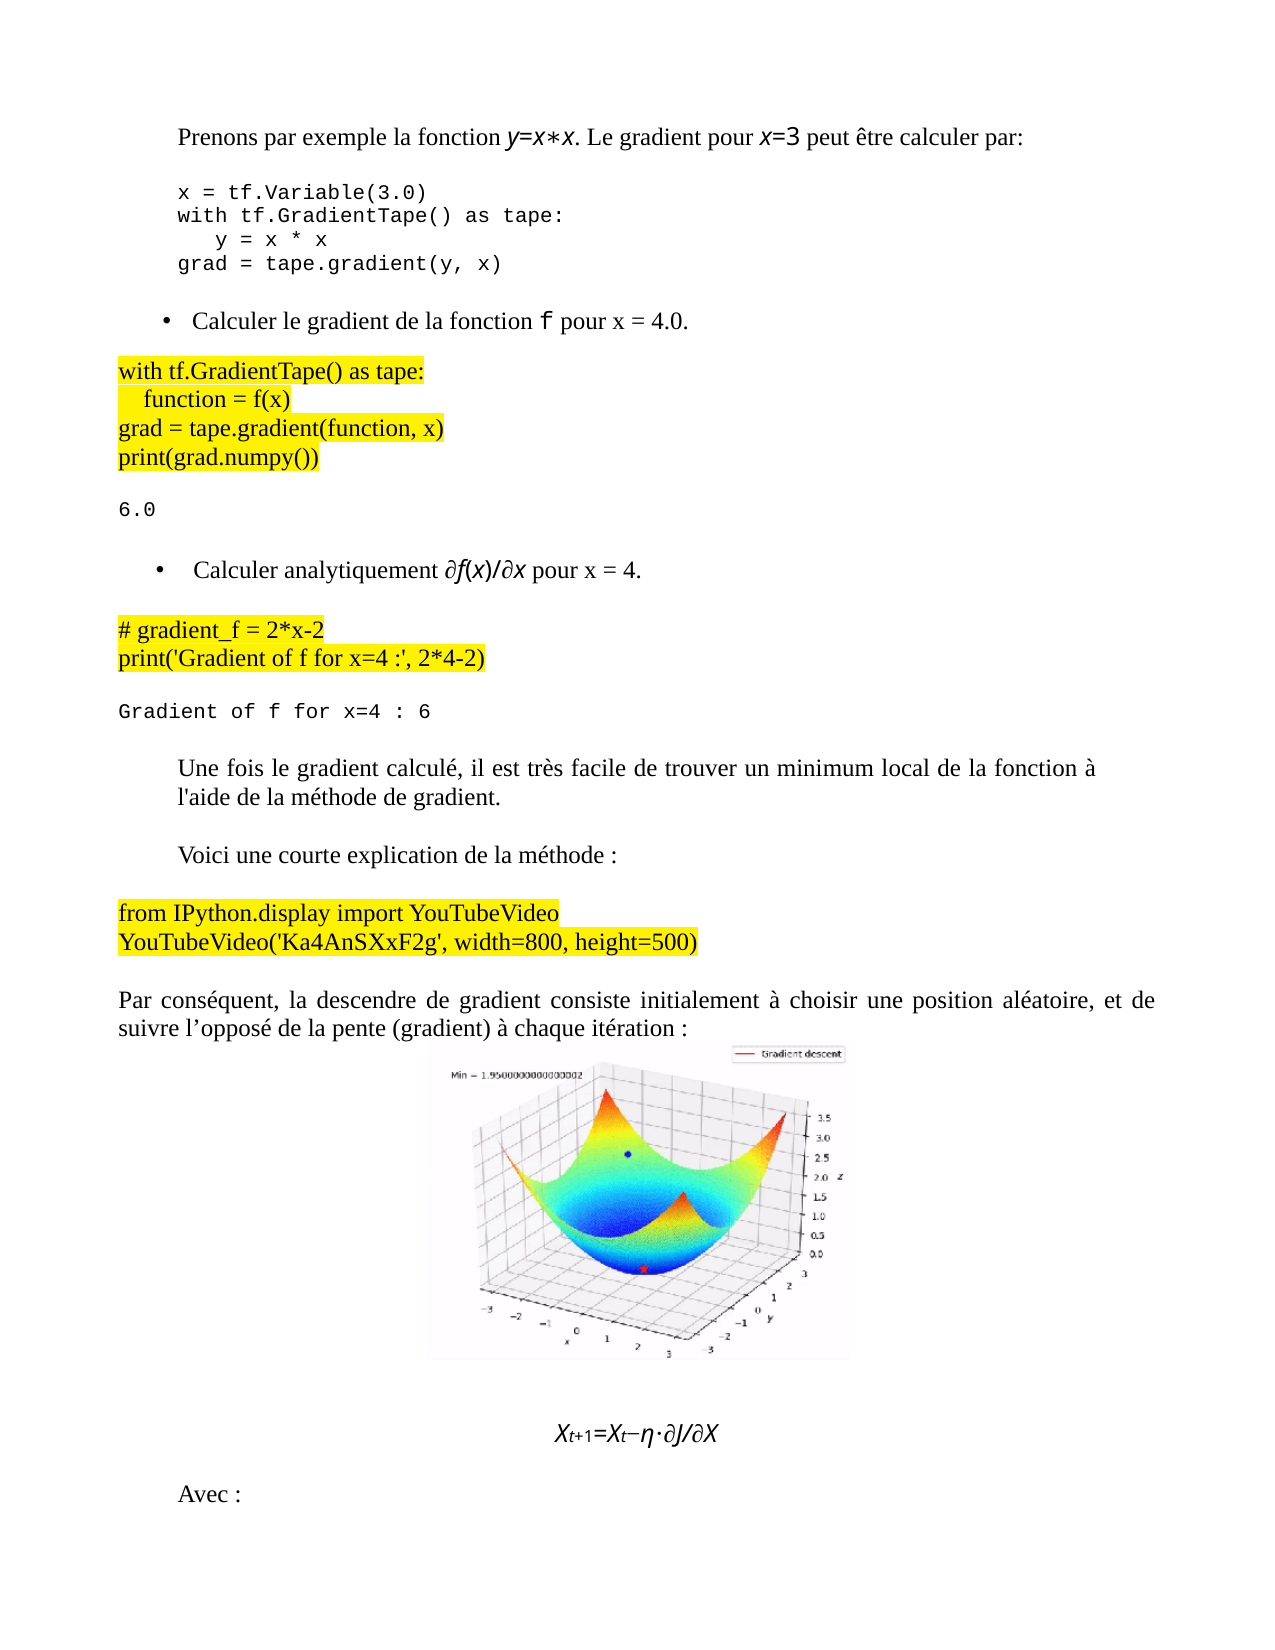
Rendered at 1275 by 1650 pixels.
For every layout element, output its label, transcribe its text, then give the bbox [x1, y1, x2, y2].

text 6.0 [118, 499, 1157, 523]
text grad = tape.gradient(y, x) [177, 253, 1098, 276]
text Voici une courte explication de la méthode : [177, 840, 1098, 869]
list Calculer analytiquement ∂f(x)/∂x pour x = 4. [156, 552, 1157, 586]
list Calculer le gradient de la fonction f pour x = 4.0. [162, 306, 1157, 337]
text with tf.GradientTape() as tape: [118, 356, 1157, 384]
text from IPython.display import YouTubeVideo [118, 898, 1157, 927]
text grad = tape.gradient(function, x) [118, 413, 1157, 442]
text print('Gradient of f for x=4 :', 2*4-2) [118, 643, 1157, 672]
text y = x * x [177, 229, 1098, 253]
text # gradient_f = 2*x-2 [118, 615, 1157, 643]
text Gradient of f for x=4 : 6 [118, 701, 1157, 724]
text Avec : [177, 1479, 1098, 1508]
text with tf.GradientTape() as tape: [177, 205, 1098, 229]
picture [425, 1042, 850, 1360]
text YouTubeVideo('Ka4AnSXxF2g', width=800, height=500) [118, 927, 1157, 956]
text x = tf.Variable(3.0) [177, 182, 1098, 205]
text function = f(x) [118, 384, 1157, 413]
text Xt+1=Xt−η⋅∂J/∂X [118, 1416, 1157, 1450]
text Par conséquent, la descendre de gradient consiste initialement à choisir une position aléatoire, et de suivre l’opposé de la pente (gradient) à chaque itération : [118, 985, 1157, 1042]
text print(grad.numpy()) [118, 442, 1157, 471]
text Prenons par exemple la fonction y=x∗x. Le gradient pour x=3 peut être calculer par: [177, 118, 1098, 152]
text Une fois le gradient calculé, il est très facile de trouver un minimum local de la fonction à l'aide de la méthode de gradient. [177, 753, 1098, 811]
